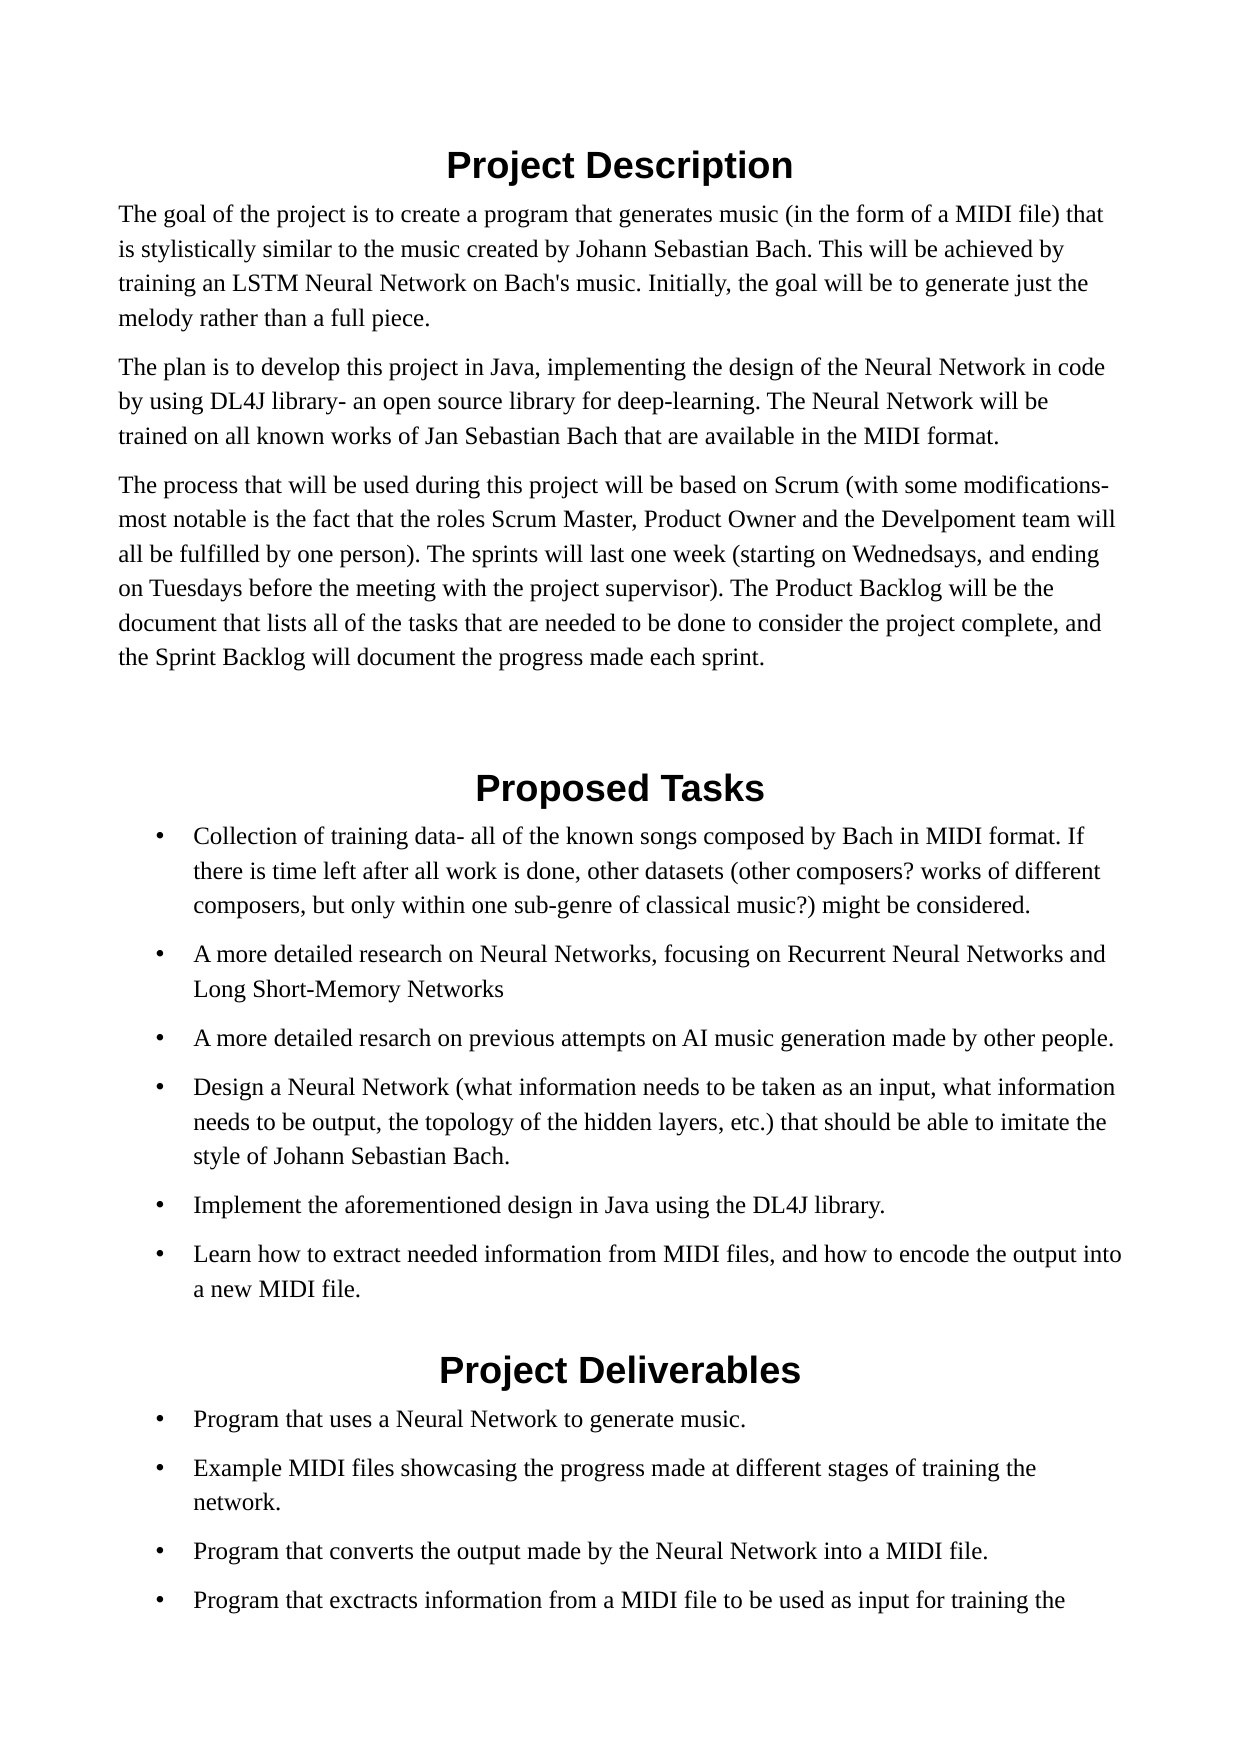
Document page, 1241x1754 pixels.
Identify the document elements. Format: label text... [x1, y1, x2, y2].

list A more detailed resarch on previous attempts on AI music generation made by other people. [156, 1023, 1122, 1052]
list Collection of training data- all of the known songs composed by Bach in MIDI format. If there is time left after all work is done, other datasets (other composers? works of different composers, but only within one sub-genre of classical music?) might be considered. [156, 821, 1122, 919]
text The process that will be used during this project will be based on Scrum (with some modifications- most notable is the fact that the roles Scrum Master, Product Owner and the Develpoment team will all be fulfilled by one person). The sprints will last one week (starting on Wednedsays, and ending on Tuesdays before the meeting with the project supervisor). The Product Backlog will be the document that lists all of the tasks that are needed to be done to consider the project complete, and the Sprint Backlog will document the progress made each sprint. [118, 470, 1122, 671]
list Implement the aforementioned design in Java using the DL4J library. [156, 1190, 1122, 1219]
list A more detailed research on Neural Networks, focusing on Recurrent Neural Networks and Long Short-Memory Networks [156, 939, 1122, 1003]
list Design a Neural Network (what information needs to be taken as an input, what information needs to be output, the topology of the hidden layers, etc.) that should be able to imitate the style of Johann Sebastian Bach. [156, 1072, 1122, 1170]
list Example MIDI files showcasing the progress made at different stages of training the network. [156, 1453, 1122, 1516]
text The goal of the project is to create a program that generates music (in the form of a MIDI file) that is stylistically similar to the music created by Johann Sebastian Bach. This will be achieved by training an LSTM Neural Network on Bach's music. Initially, the goal will be to generate just the melody rather than a full piece. [118, 199, 1122, 331]
list Learn how to extract needed information from MIDI files, and how to encode the output into a new MIDI file. [156, 1239, 1122, 1302]
subtitle Project Deliverables [118, 1348, 1122, 1391]
list Program that uses a Neural Network to generate music. [156, 1404, 1122, 1433]
text The plan is to develop this project in Java, implementing the design of the Neural Network in code by using DL4J library- an open source library for deep-learning. The Neural Network will be trained on all known works of Jan Sebastian Bach that are available in the MIDI format. [118, 352, 1122, 449]
subtitle Project Description [118, 143, 1122, 187]
list Program that exctracts information from a MIDI file to be used as input for training the [156, 1586, 1122, 1614]
list Program that converts the output made by the Neural Network into a MIDI file. [156, 1536, 1122, 1565]
subtitle Proposed Tasks [118, 765, 1122, 809]
